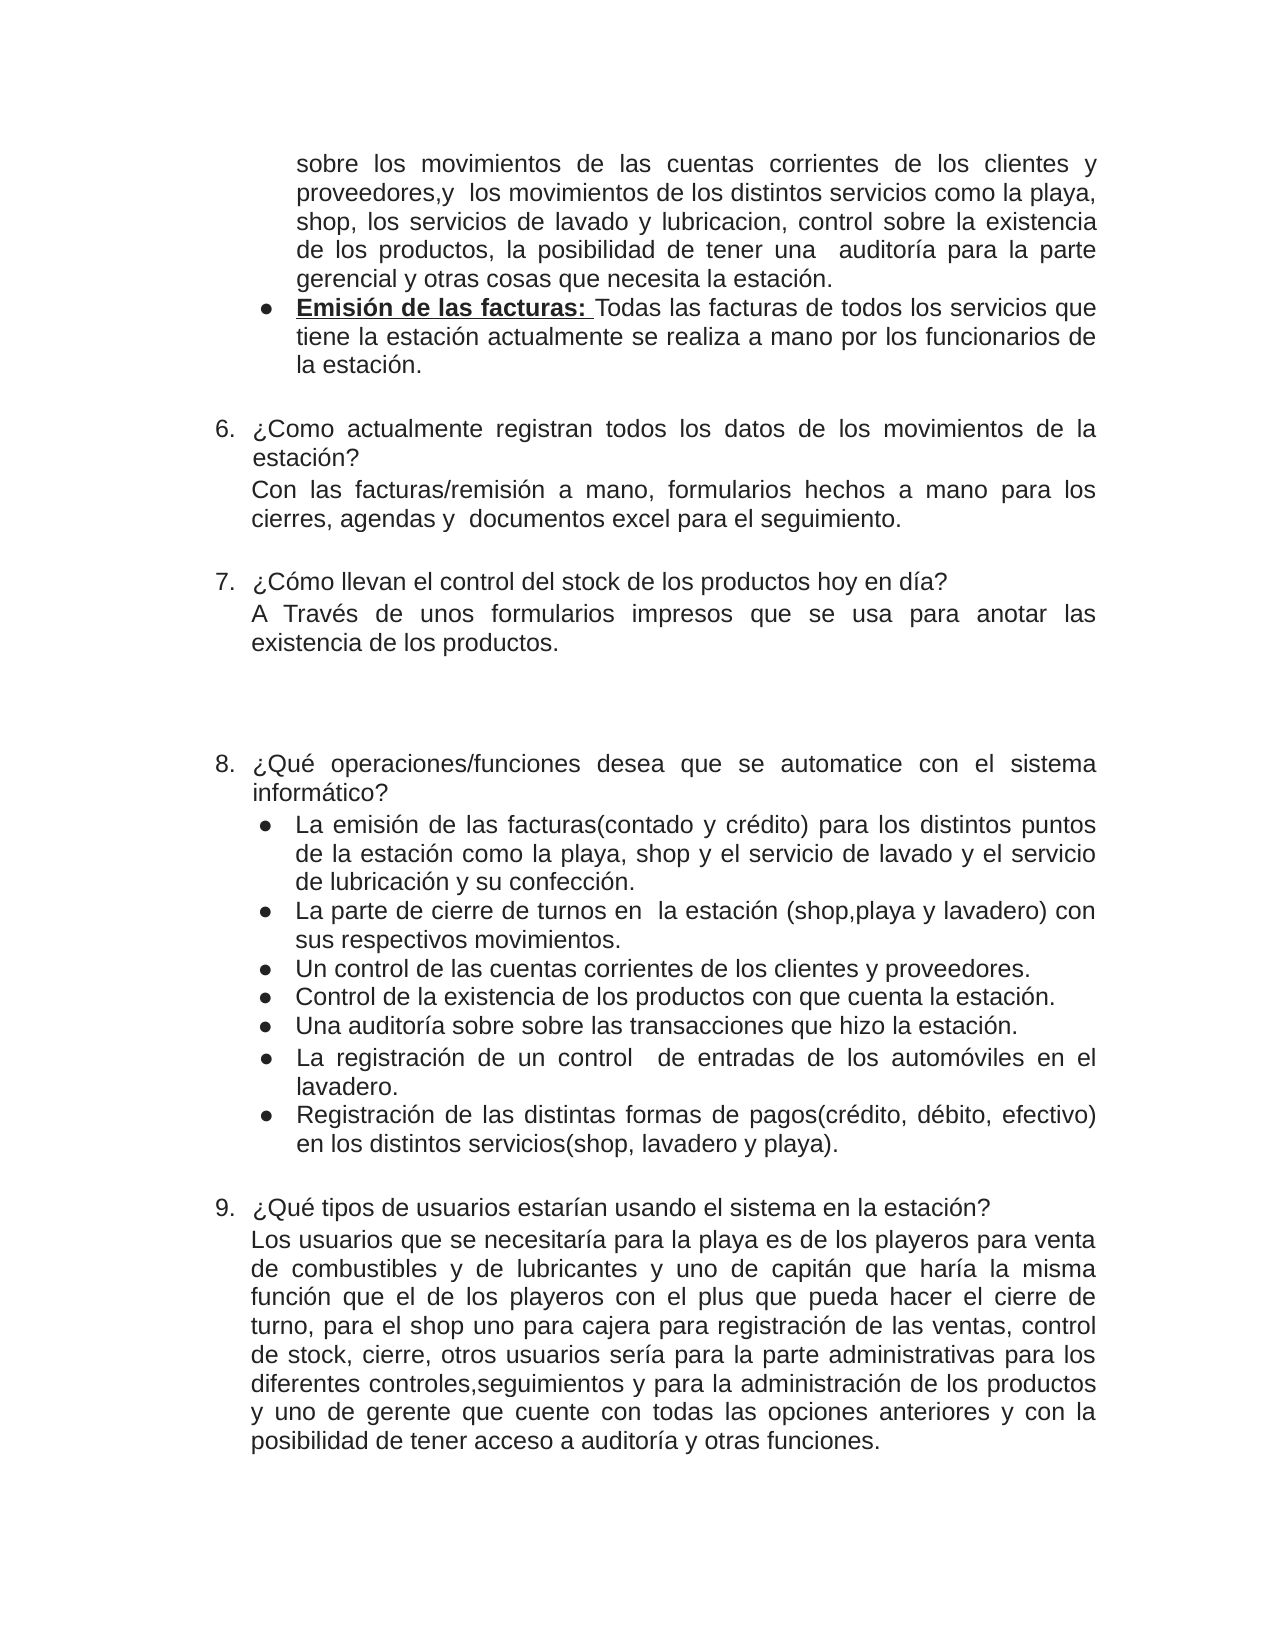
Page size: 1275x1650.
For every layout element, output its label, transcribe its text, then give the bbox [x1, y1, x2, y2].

text Los usuarios que se necesitaría para la playa es de los playeros para venta de combustibles y de lubricantes y uno de capitán que haría la misma función que el de los playeros con el plus que pueda hacer el cierre de turno, para el shop uno para cajera para registración de las ventas, control de stock, cierre, otros usuarios sería para la parte administrativas para los diferentes controles,seguimientos y para la administración de los productos y uno de gerente que cuente con todas las opciones anteriores y con la posibilidad de tener acceso a auditoría y otras funciones. [251, 1225, 1098, 1455]
list Emisión de las facturas: Todas las facturas de todos los servicios que tiene la estación actualmente se realiza a mano por los funcionarios de la estación. [258, 291, 1098, 379]
list Una auditoría sobre sobre las transacciones que hizo la estación. [258, 1009, 1098, 1040]
list La registración de un control de entradas de los automóviles en el lavadero. [258, 1043, 1098, 1099]
text Con las facturas/remisión a mano, formularios hechos a mano para los cierres, agendas y documentos excel para el seguimiento. [251, 475, 1098, 532]
list ¿Qué tipos de usuarios estarían usando el sistema en la estación? [215, 1193, 1098, 1222]
list Registración de las distintas formas de pagos(crédito, débito, efectivo) en los distintos servicios(shop, lavadero y playa). [258, 1099, 1098, 1158]
list ¿Qué operaciones/funciones desea que se automatice con el sistema informático? [215, 749, 1098, 807]
list La parte de cierre de turnos en la estación (shop,playa y lavadero) con sus respectivos movimientos. [258, 894, 1098, 952]
list Un control de las cuentas corrientes de los clientes y proveedores. [258, 952, 1098, 981]
list ¿Como actualmente registran todos los datos de los movimientos de la estación? [215, 414, 1098, 472]
list La emisión de las facturas(contado y crédito) para los distintos puntos de la estación como la playa, shop y el servicio de lavado y el servicio de lubricación y su confección. [258, 810, 1098, 894]
list Control de la existencia de los productos con que cuenta la estación. [258, 981, 1098, 1009]
list sobre los movimientos de las cuentas corrientes de los clientes y proveedores,y los movimientos de los distintos servicios como la playa, shop, los servicios de lavado y lubricacion, control sobre la existencia de los productos, la posibilidad de tener una auditoría para la parte gerencial y otras cosas que necesita la estación. [258, 149, 1098, 291]
text A Través de unos formularios impresos que se usa para anotar las existencia de los productos. [251, 599, 1098, 657]
list ¿Cómo llevan el control del stock de los productos hoy en día? [215, 567, 1098, 596]
